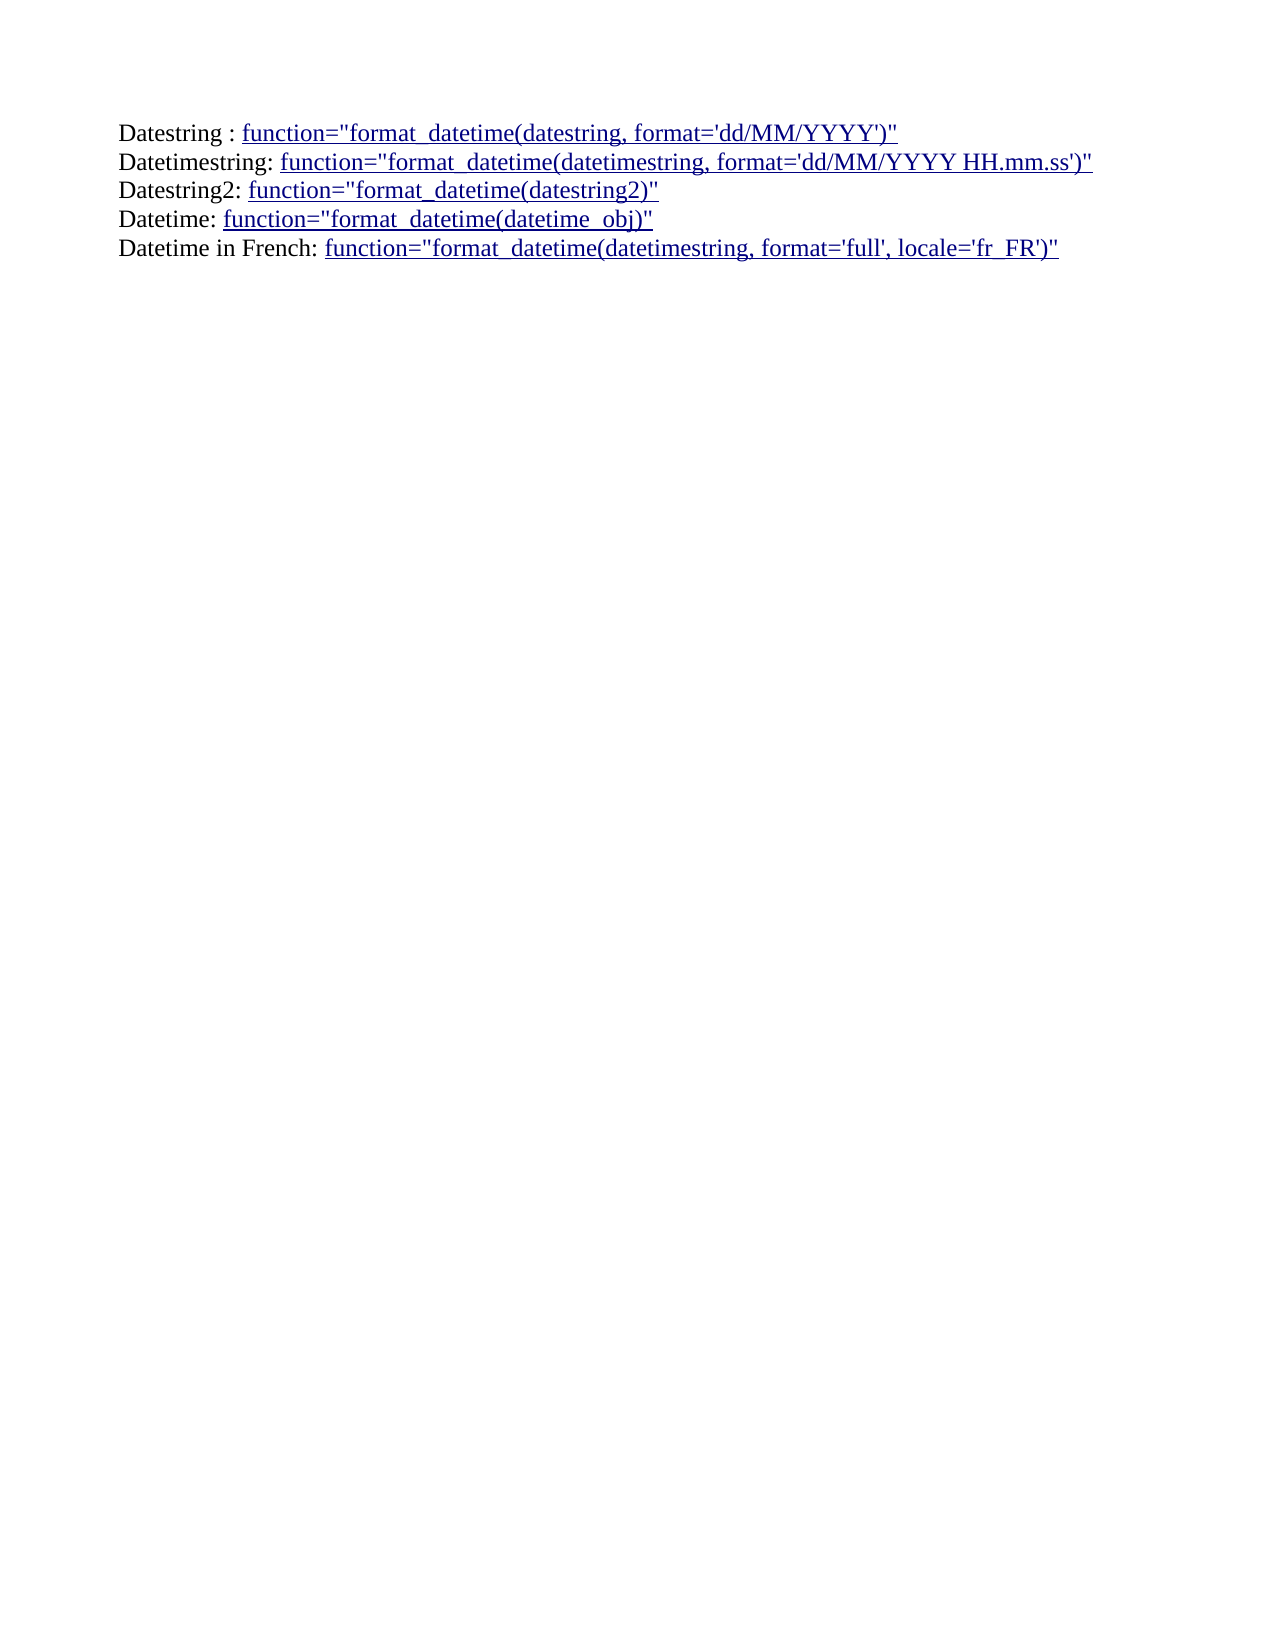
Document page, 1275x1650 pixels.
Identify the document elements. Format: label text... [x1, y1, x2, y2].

text Datetimestring: function="format_datetime(datetimestring, format='dd/MM/YYYY HH.mm.ss')" [118, 147, 1157, 176]
text Datetime in French: function="format_datetime(datetimestring, format='full', locale='fr_FR')" [118, 233, 1157, 262]
text Datestring : function="format_datetime(datestring, format='dd/MM/YYYY')" [118, 118, 1157, 147]
text Datetime: function="format_datetime(datetime_obj)" [118, 204, 1157, 233]
text Datestring2: function="format_datetime(datestring2)" [118, 176, 1157, 204]
